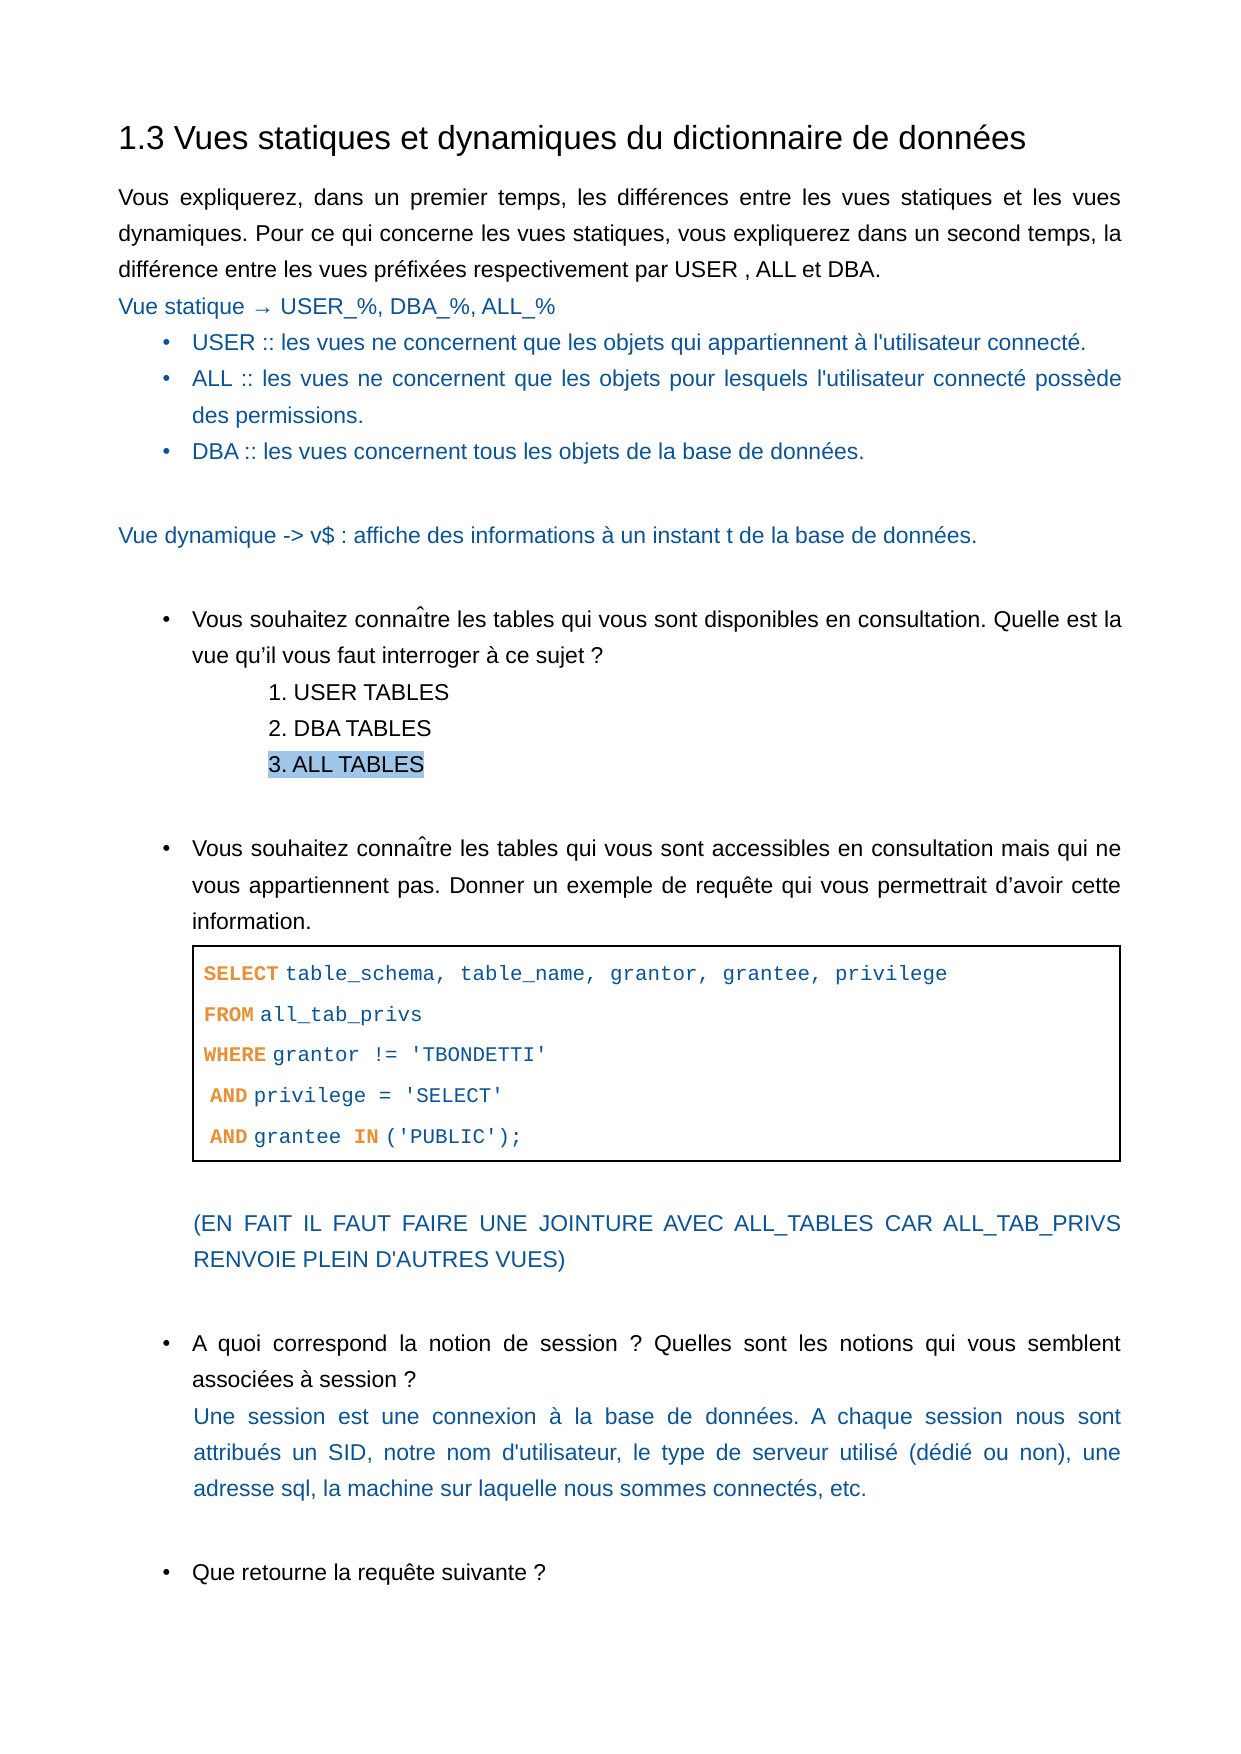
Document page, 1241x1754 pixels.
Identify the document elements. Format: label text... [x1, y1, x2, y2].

text Une session est une connexion à la base de données. A chaque session nous sont attribués un SID, notre nom d'utilisateur, le type de serveur utilisé (dédié ou non), une adresse sql, la machine sur laquelle nous sommes connectés, etc. [193, 1403, 1122, 1502]
text (EN FAIT IL FAUT FAIRE UNE JOINTURE AVEC ALL_TABLES CAR ALL_TAB_PRIVS RENVOIE PLEIN D'AUTRES VUES) [193, 1209, 1122, 1272]
list USER :: les vues ne concernent que les objets qui appartiennent à l'utilisateur connecté. [162, 329, 1122, 355]
text Vue dynamique -> v$ : affiche des informations à un instant t de la base de données. [118, 522, 1122, 548]
list Que retourne la requête suivante ? [162, 1559, 1122, 1586]
list Vous souhaitez connaı̂tre les tables qui vous sont disponibles en consultation. Quelle est la vue qu’il vous faut interroger à ce sujet ? [162, 606, 1122, 669]
table_header SELECT table_schema, table_name, grantor, grantee, privilege FROM all_tab_privs WHERE grantor != 'TBONDETTI' AND privilege = 'SELECT' AND grantee IN ('PUBLIC'); [194, 947, 1119, 1160]
list A quoi correspond la notion de session ? Quelles sont les notions qui vous semblent associées à session ? [162, 1330, 1122, 1393]
text Vue statique → USER_%, DBA_%, ALL_% [118, 293, 1122, 319]
subtitle 1.3 Vues statiques et dynamiques du dictionnaire de données [118, 118, 1122, 157]
text 3. ALL TABLES [193, 751, 1122, 778]
text 2. DBA TABLES [193, 715, 1122, 741]
text Vous expliquerez, dans un premier temps, les différences entre les vues statiques et les vues dynamiques. Pour ce qui concerne les vues statiques, vous expliquerez dans un second temps, la différence entre les vues préfixées respectivement par USER , ALL et DBA. [118, 184, 1122, 283]
text 1. USER TABLES [193, 679, 1122, 705]
list Vous souhaitez connaı̂tre les tables qui vous sont accessibles en consultation mais qui ne vous appartiennent pas. Donner un exemple de requête qui vous permettrait d’avoir cette information. [162, 835, 1122, 934]
list DBA :: les vues concernent tous les objets de la base de données. [162, 438, 1122, 464]
list ALL :: les vues ne concernent que les objets pour lesquels l'utilisateur connecté possède des permissions. [162, 365, 1122, 428]
